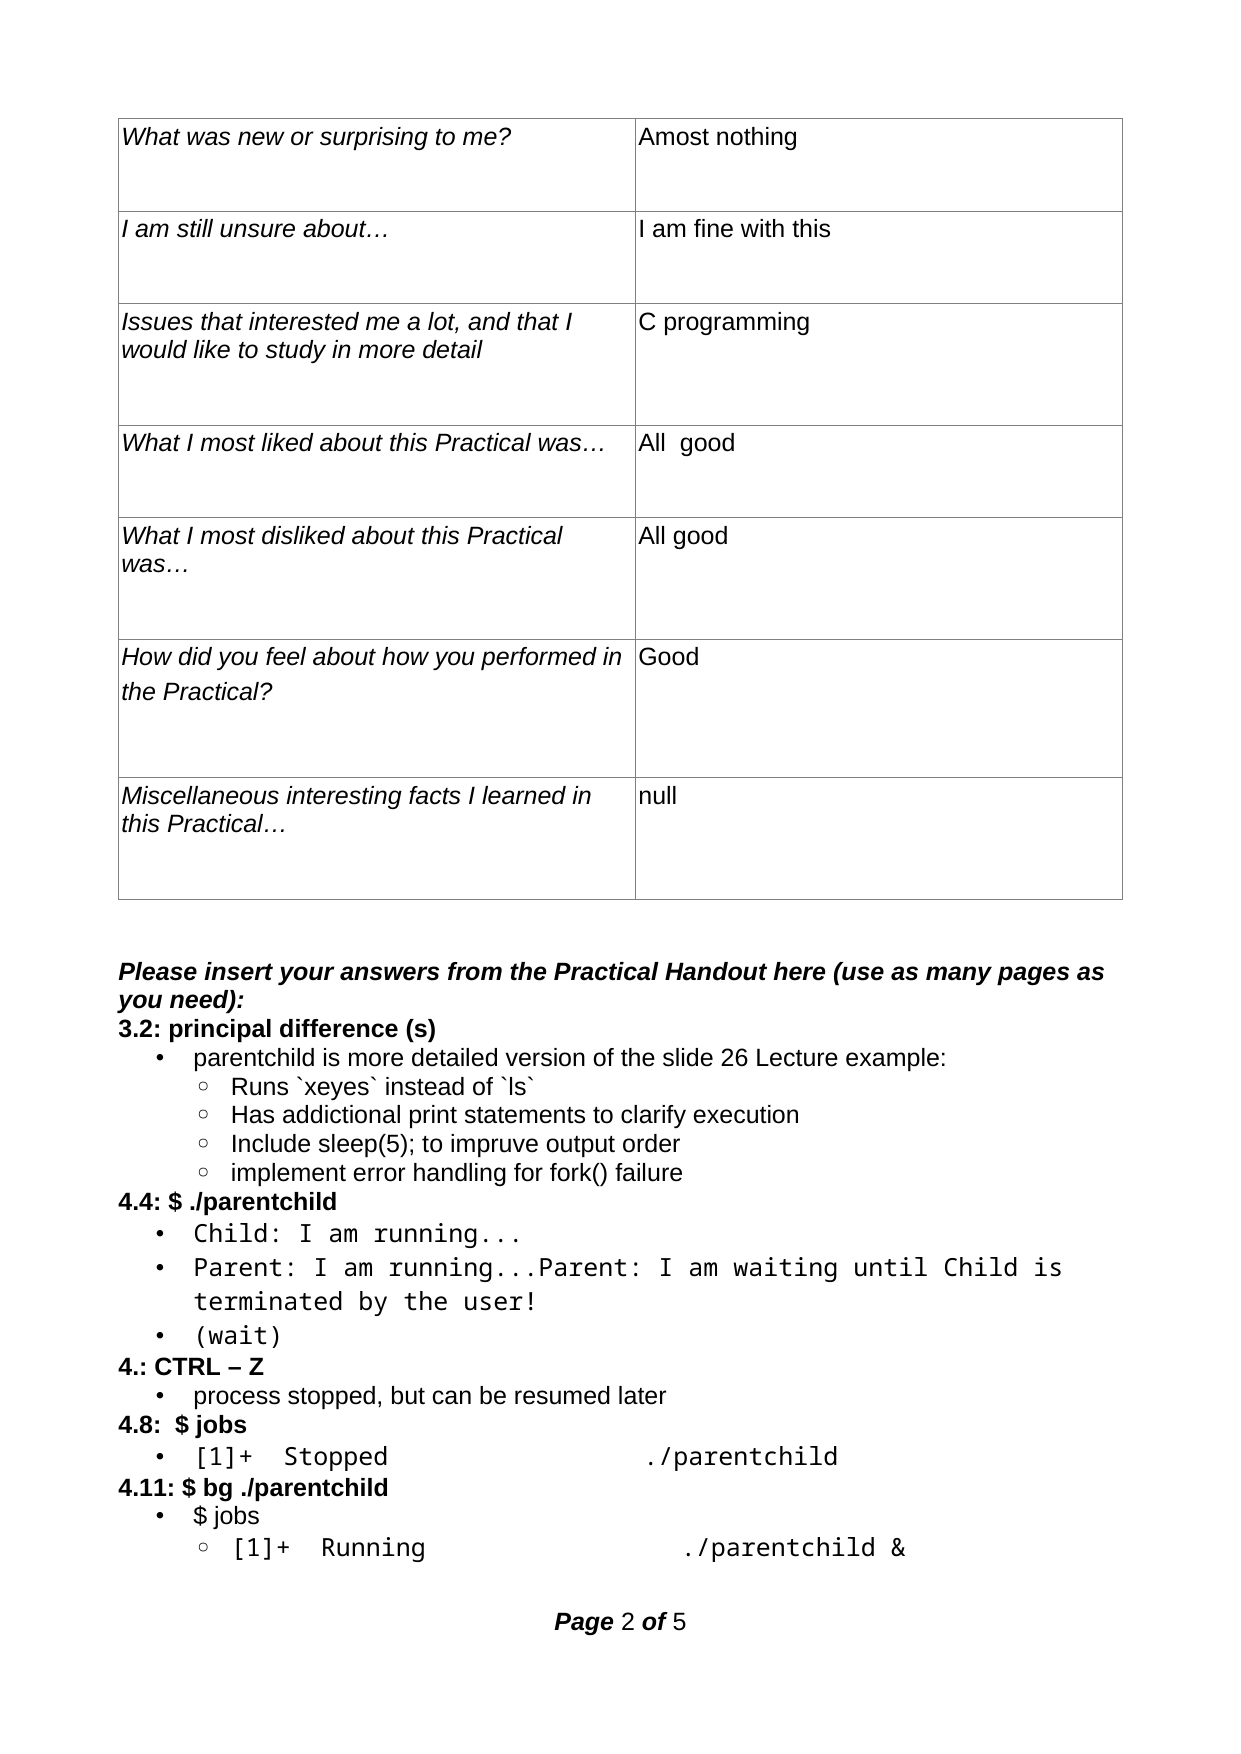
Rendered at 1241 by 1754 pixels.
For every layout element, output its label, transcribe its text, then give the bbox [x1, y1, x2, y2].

table_cell How did you feel about how you performed in the Practical? [119, 640, 635, 777]
table_cell All good [636, 518, 1122, 639]
list parentchild is more detailed version of the slide 26 Lecture example: [156, 1043, 1122, 1072]
list implement error handling for fork() failure [193, 1158, 1122, 1187]
list Include sleep(5); to impruve output order [193, 1129, 1122, 1158]
table_cell All good [636, 426, 1122, 517]
text 4.4: $ ./parentchild [118, 1187, 1122, 1216]
list Parent: I am running...Parent: I am waiting until Child is terminated by the user! [156, 1250, 1122, 1318]
list [1]+ Stopped ./parentchild [156, 1438, 1122, 1472]
table_cell What I most liked about this Practical was… [119, 426, 635, 517]
list $ jobs [156, 1501, 1122, 1530]
text 3.2: principal difference (s) [118, 1014, 1122, 1043]
table_cell Miscellaneous interesting facts I learned in this Practical… [119, 778, 635, 898]
list [1]+ Running ./parentchild & [193, 1530, 1122, 1564]
table_cell What was new or surprising to me? [119, 119, 635, 211]
table_cell What I most disliked about this Practical was… [119, 518, 635, 639]
list Child: I am running... [156, 1216, 1122, 1250]
text 4.8: $ jobs [118, 1410, 1122, 1438]
text Please insert your answers from the Practical Handout here (use as many pages as you need): [118, 957, 1122, 1014]
list Runs `xeyes` instead of `ls` [193, 1072, 1122, 1101]
table_cell null [636, 778, 1122, 898]
list process stopped, but can be resumed later [156, 1381, 1122, 1410]
list (wait) [156, 1318, 1122, 1352]
list Has addictional print statements to clarify execution [193, 1101, 1122, 1129]
table_cell Issues that interested me a lot, and that I would like to study in more detail [119, 304, 635, 425]
text 4.: CTRL – Z [118, 1352, 1122, 1381]
table_cell Amost nothing [636, 119, 1122, 211]
table_cell C programming [636, 304, 1122, 425]
table_cell I am fine with this [636, 212, 1122, 303]
table_cell Good [636, 640, 1122, 777]
table_cell I am still unsure about… [119, 212, 635, 303]
text 4.11: $ bg ./parentchild [118, 1472, 1122, 1501]
